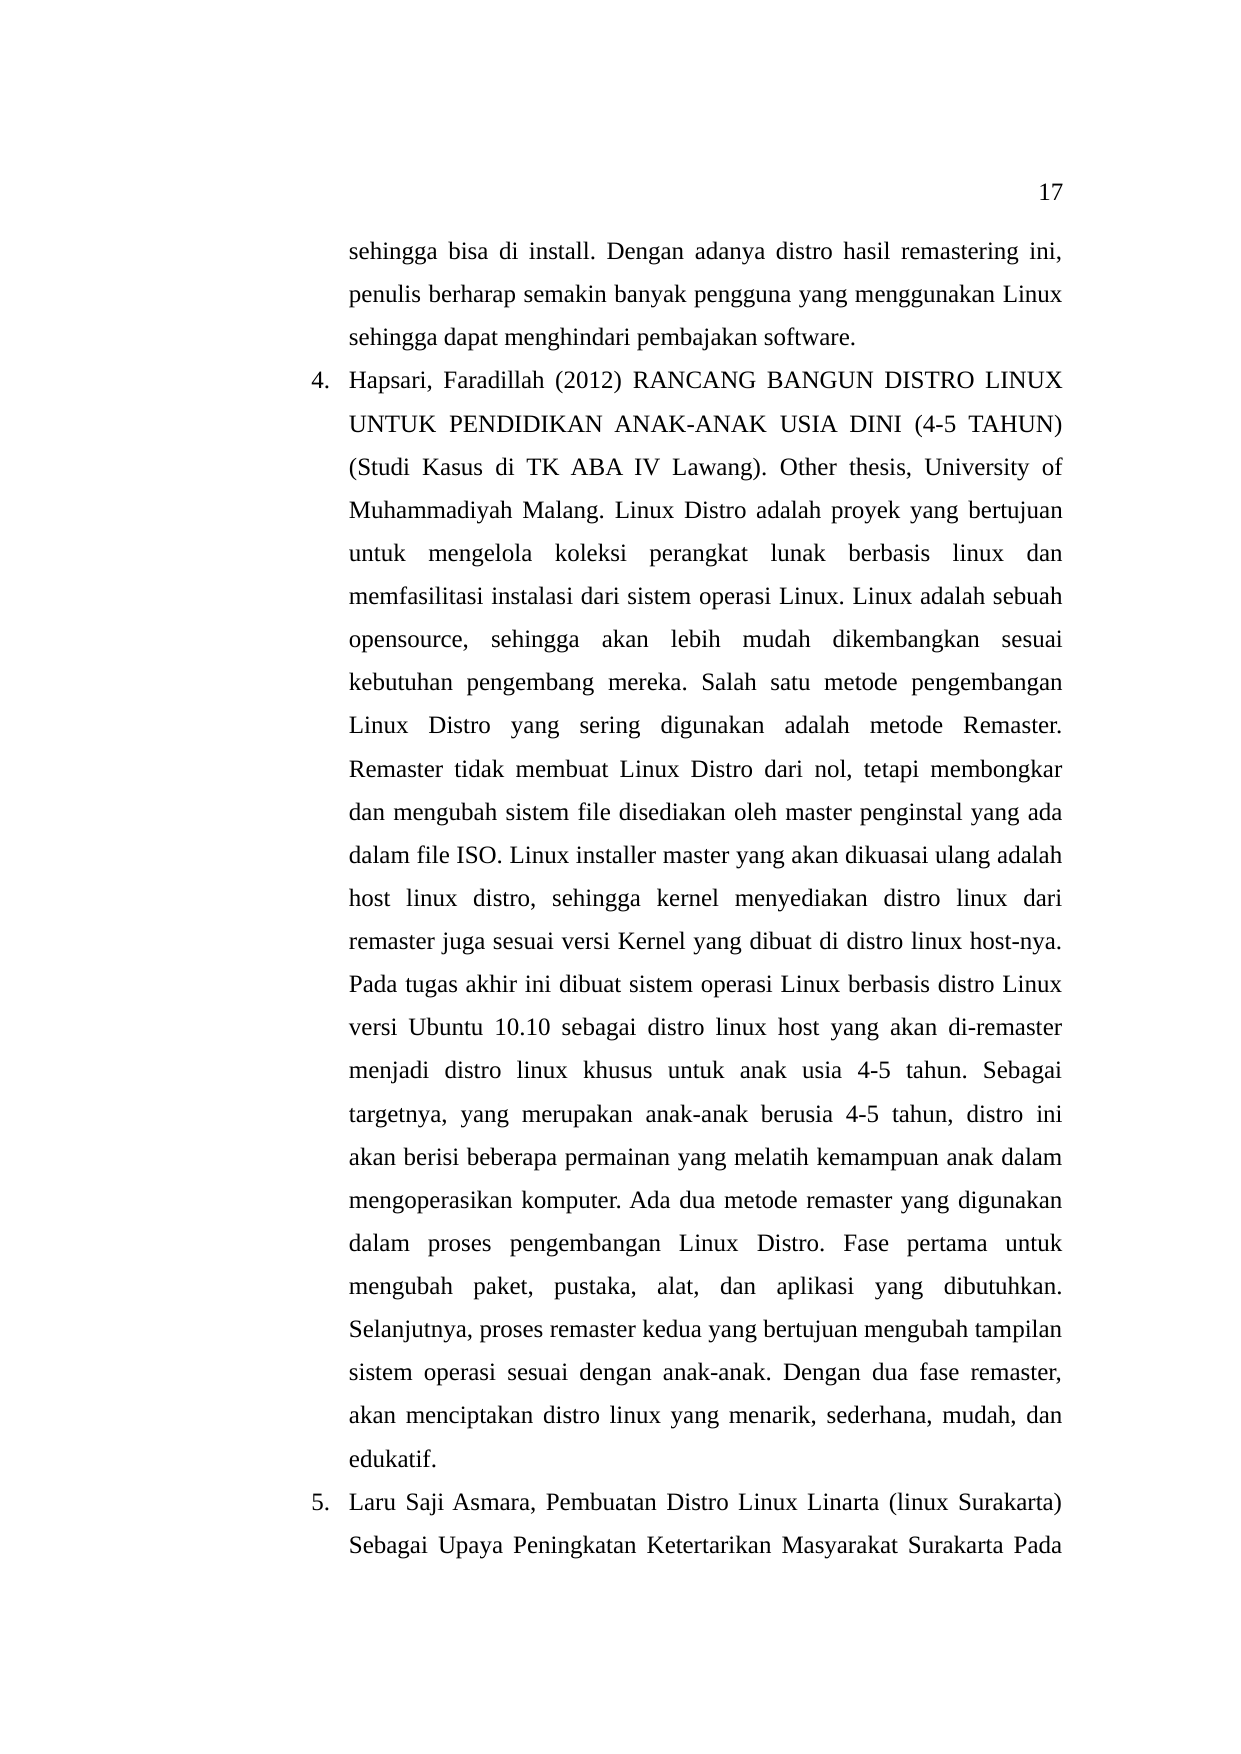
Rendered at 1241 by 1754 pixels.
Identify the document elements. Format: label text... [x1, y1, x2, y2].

list Laru Saji Asmara, Pembuatan Distro Linux Linarta (linux Surakarta) Sebagai Upaya Peningkatan Ketertarikan Masyarakat Surakarta Pada [311, 1487, 1063, 1559]
list Hapsari, Faradillah (2012) RANCANG BANGUN DISTRO LINUX UNTUK PENDIDIKAN ANAK-ANAK USIA DINI (4-5 TAHUN) (Studi Kasus di TK ABA IV Lawang). Other thesis, University of Muhammadiyah Malang. Linux Distro adalah proyek yang bertujuan untuk mengelola koleksi perangkat lunak berbasis linux dan memfasilitasi instalasi dari sistem operasi Linux. Linux adalah sebuah opensource, sehingga akan lebih mudah dikembangkan sesuai kebutuhan pengembang mereka. Salah satu metode pengembangan Linux Distro yang sering digunakan adalah metode Remaster. Remaster tidak membuat Linux Distro dari nol, tetapi membongkar dan mengubah sistem file disediakan oleh master penginstal yang ada dalam file ISO. Linux installer master yang akan dikuasai ulang adalah host linux distro, sehingga kernel menyediakan distro linux dari remaster juga sesuai versi Kernel yang dibuat di distro linux host-nya. Pada tugas akhir ini dibuat sistem operasi Linux berbasis distro Linux versi Ubuntu 10.10 sebagai distro linux host yang akan di-remaster menjadi distro linux khusus untuk anak usia 4-5 tahun. Sebagai targetnya, yang merupakan anak-anak berusia 4-5 tahun, distro ini akan berisi beberapa permainan yang melatih kemampuan anak dalam mengoperasikan komputer. Ada dua metode remaster yang digunakan dalam proses pengembangan Linux Distro. Fase pertama untuk mengubah paket, pustaka, alat, dan aplikasi yang dibutuhkan. Selanjutnya, proses remaster kedua yang bertujuan mengubah tampilan sistem operasi sesuai dengan anak-anak. Dengan dua fase remaster, akan menciptakan distro linux yang menarik, sederhana, mudah, dan edukatif. [311, 366, 1063, 1472]
list sehingga bisa di install. Dengan adanya distro hasil remastering ini, penulis berharap semakin banyak pengguna yang menggunakan Linux sehingga dapat menghindari pembajakan software. [311, 236, 1063, 351]
